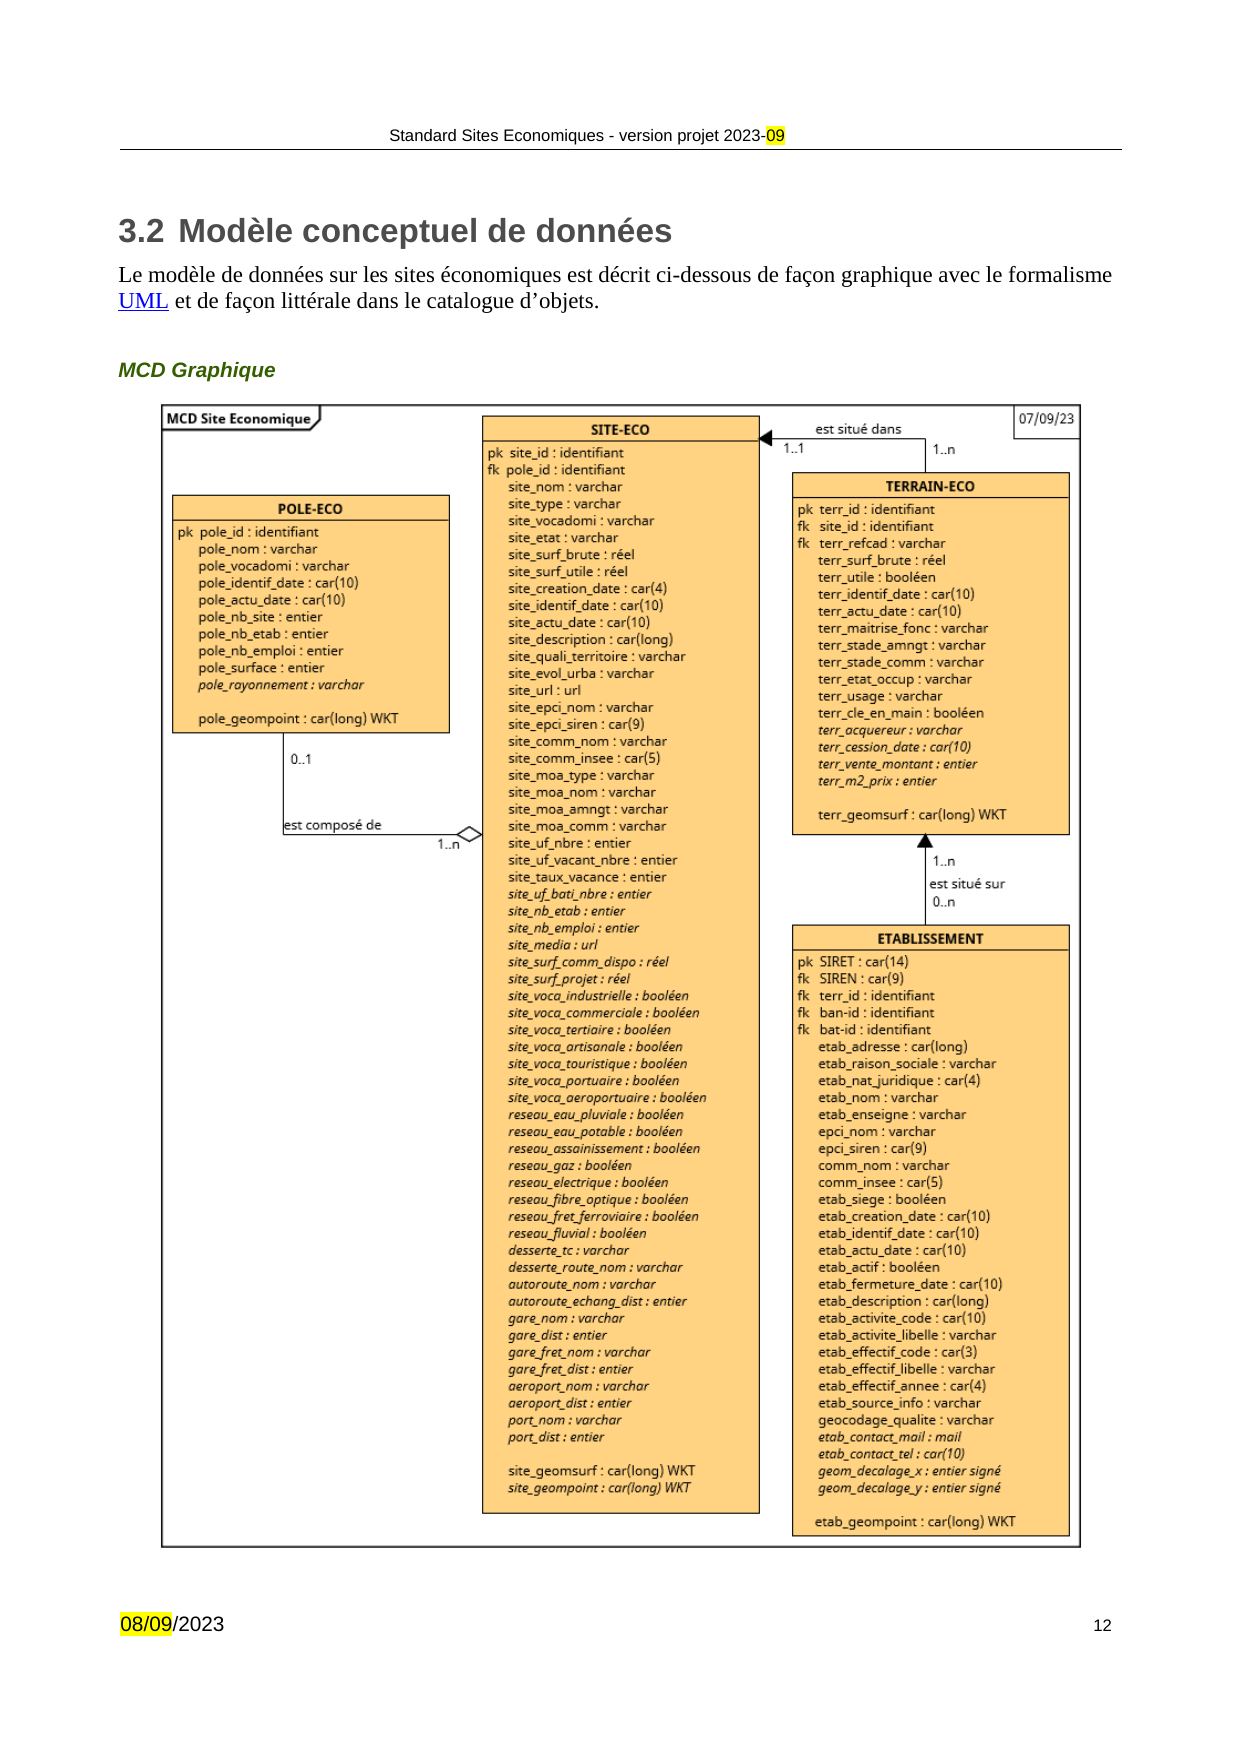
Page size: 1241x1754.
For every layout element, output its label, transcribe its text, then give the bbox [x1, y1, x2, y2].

text Le modèle de données sur les sites économiques est décrit ci-dessous de façon graphique avec le formalisme UML et de façon littérale dans le catalogue d’objets. [118, 261, 1122, 314]
subtitle MCD Graphique [118, 358, 1122, 382]
subtitle Modèle conceptuel de données [118, 211, 1122, 249]
picture [150, 393, 1091, 1558]
